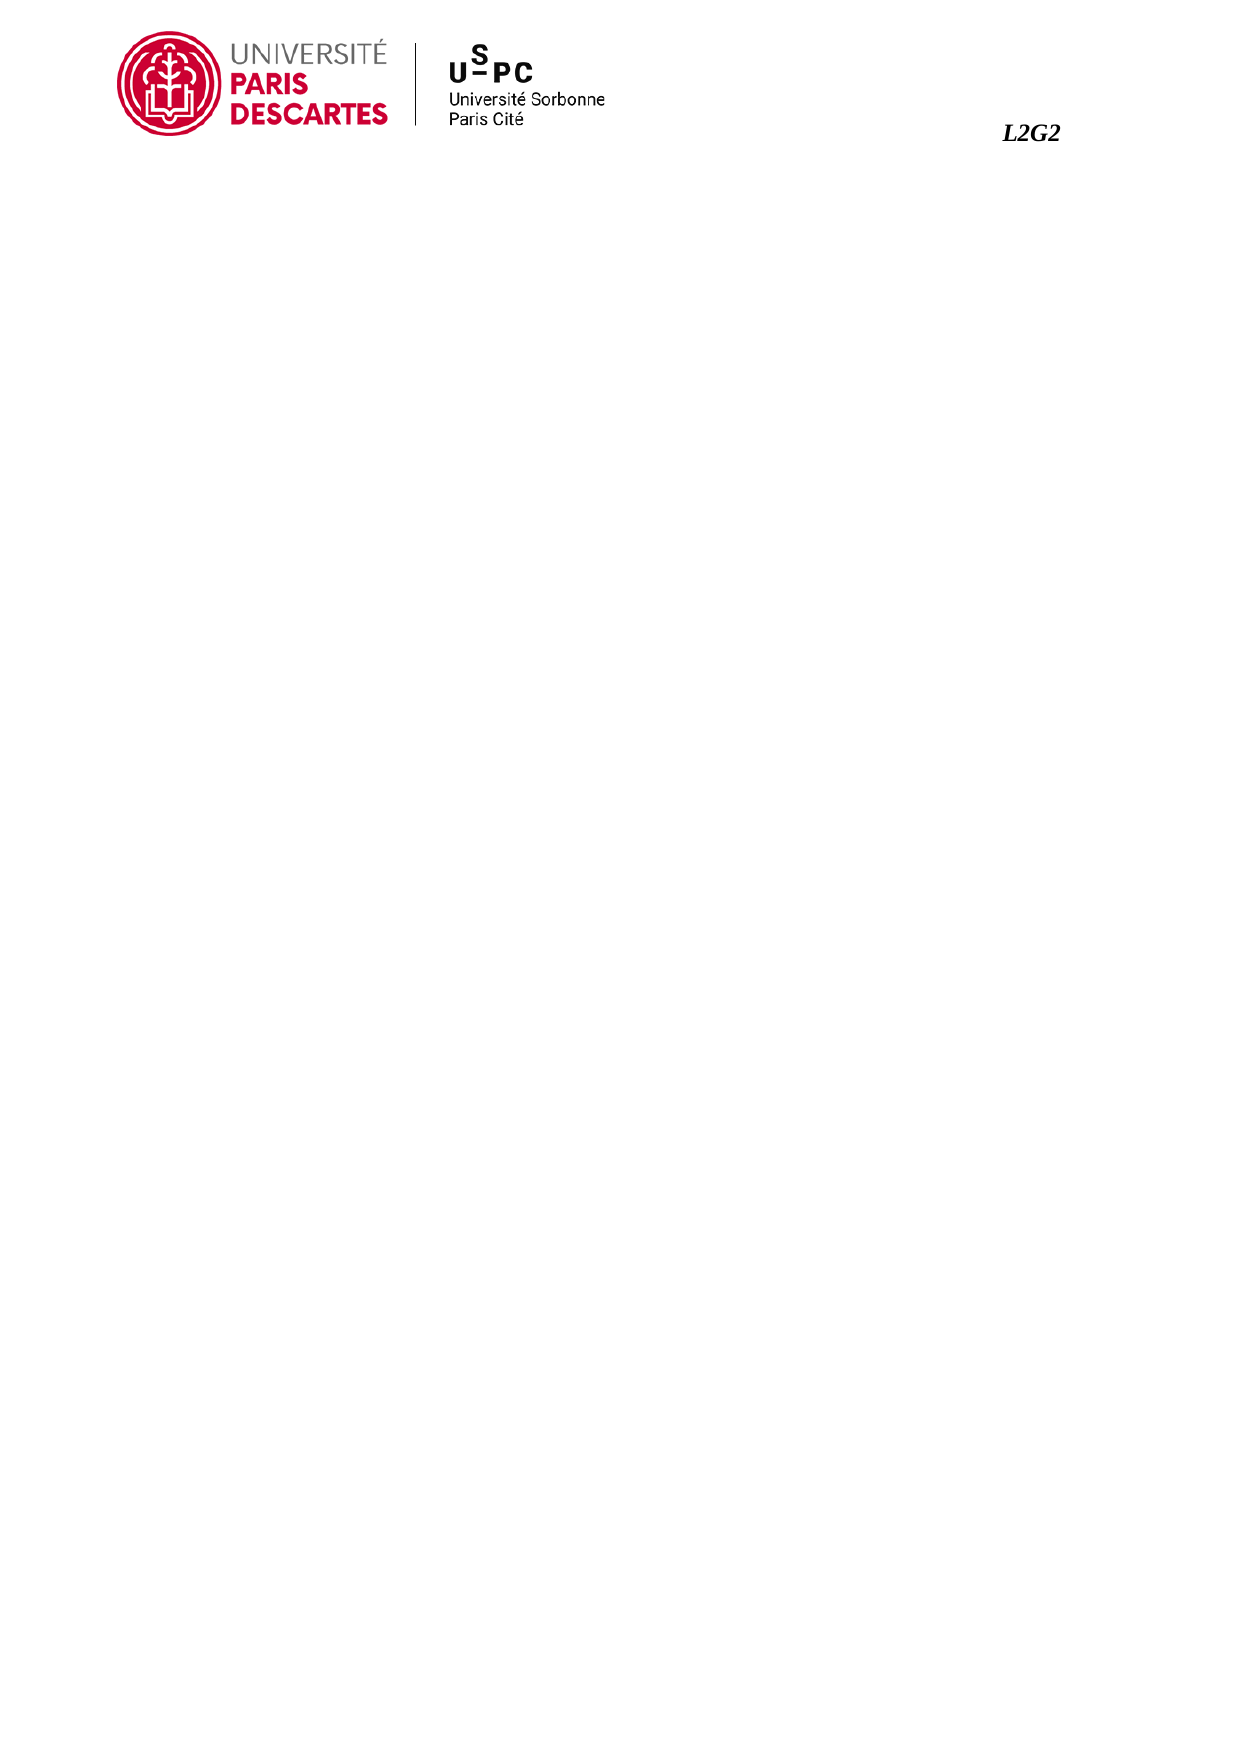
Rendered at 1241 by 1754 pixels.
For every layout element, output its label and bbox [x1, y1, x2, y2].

picture [109, 0, 612, 162]
